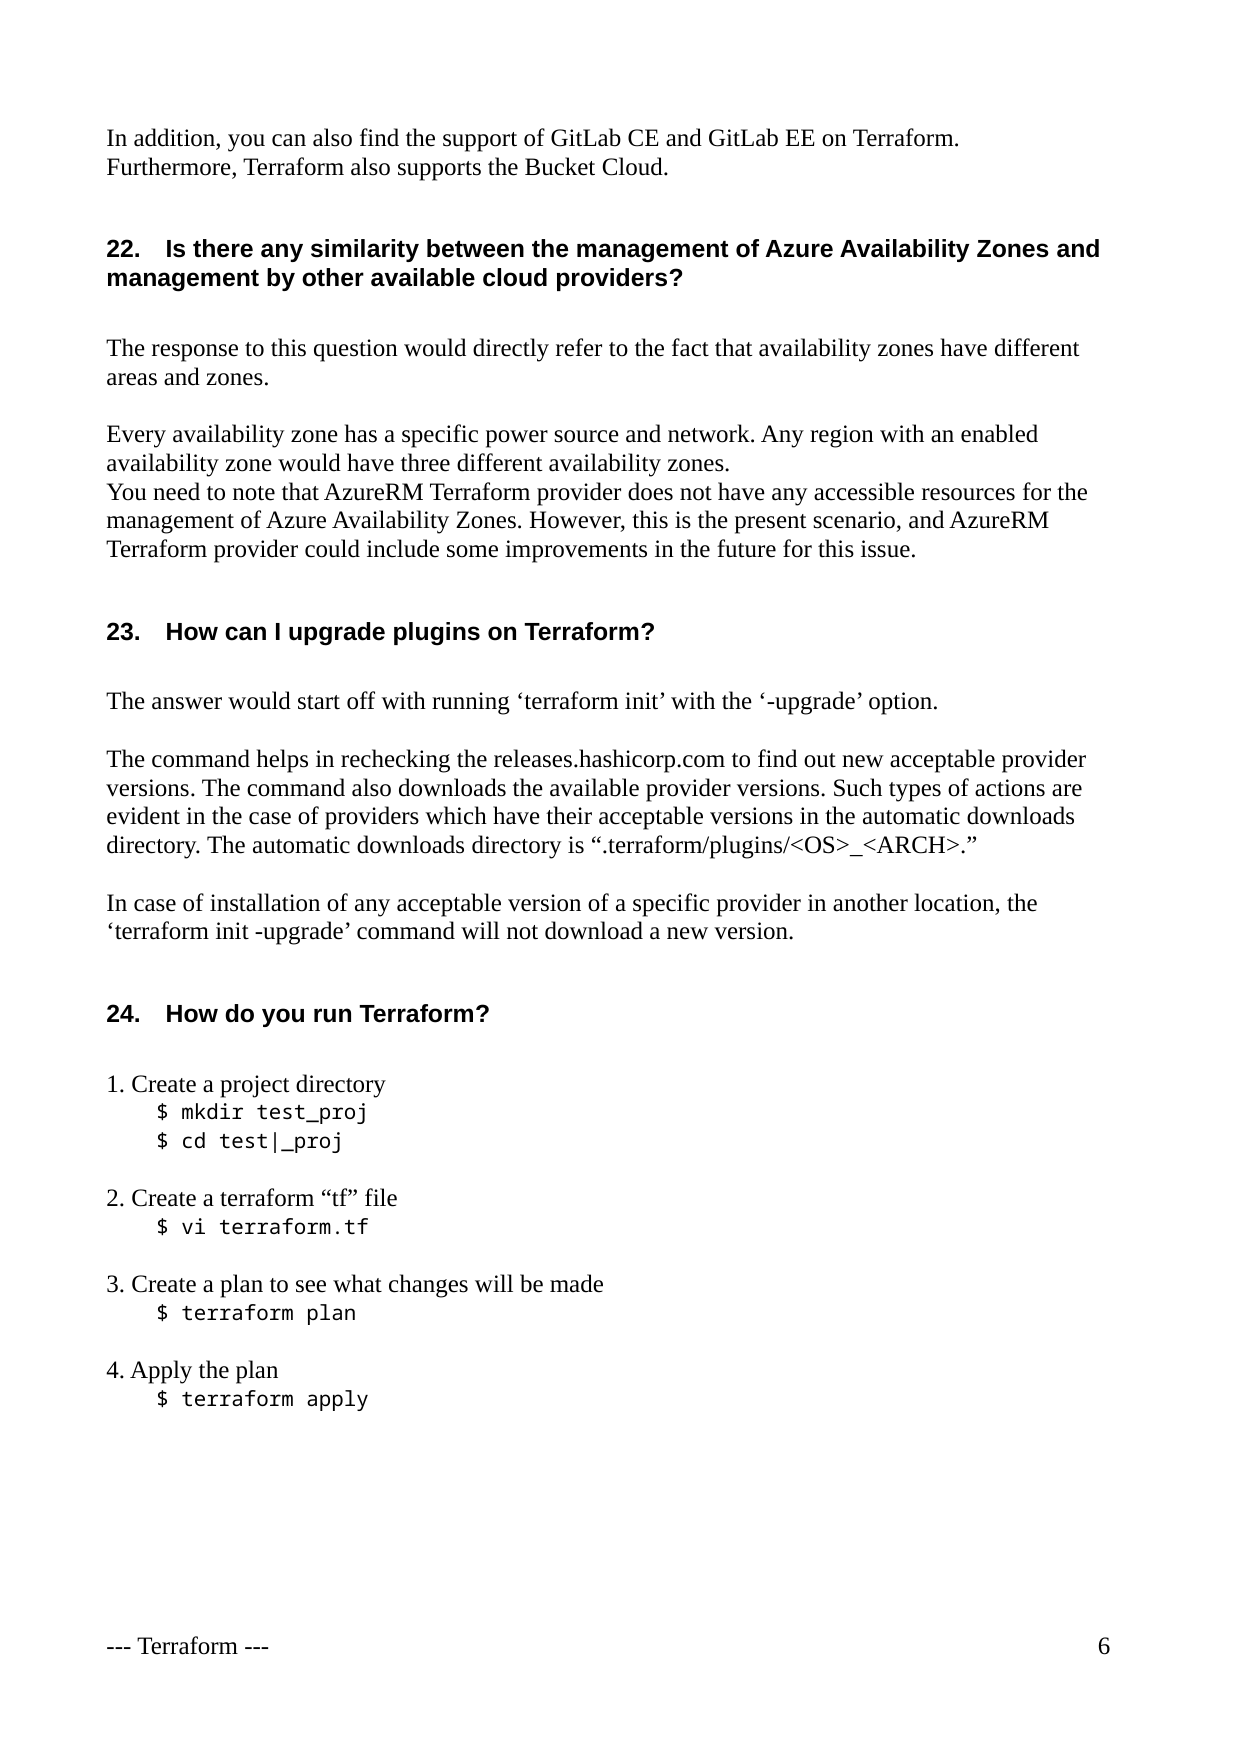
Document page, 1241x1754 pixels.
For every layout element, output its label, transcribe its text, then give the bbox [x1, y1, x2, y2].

text 4. Apply the plan [106, 1355, 1134, 1384]
text $ vi terraform.tf [106, 1212, 1134, 1240]
subtitle How do you run Terraform? [106, 999, 1134, 1027]
text In addition, you can also find the support of GitLab CE and GitLab EE on Terraform. [106, 123, 1134, 152]
text You need to note that AzureRM Terraform provider does not have any accessible resources for the management of Azure Availability Zones. However, this is the present scenario, and AzureRM Terraform provider could include some improvements in the future for this issue. [106, 477, 1134, 563]
text 1. Create a project directory [106, 1069, 1134, 1097]
text $ terraform plan [106, 1298, 1134, 1326]
text The response to this question would directly refer to the fact that availability zones have different areas and zones. [106, 333, 1134, 390]
text The answer would start off with running ‘terraform init’ with the ‘-upgrade’ option. [106, 686, 1134, 715]
text $ terraform apply [106, 1384, 1134, 1412]
text 3. Create a plan to see what changes will be made [106, 1269, 1134, 1298]
text 2. Create a terraform “tf” file [106, 1183, 1134, 1212]
text $ cd test|_proj [106, 1126, 1134, 1154]
subtitle Is there any similarity between the management of Azure Availability Zones and management by other available cloud providers? [106, 234, 1134, 292]
text The command helps in rechecking the releases.hashicorp.com to find out new acceptable provider versions. The command also downloads the available provider versions. Such types of actions are evident in the case of providers which have their acceptable versions in the automatic downloads directory. The automatic downloads directory is “.terraform/plugins/<OS>_<ARCH>.” [106, 744, 1134, 859]
subtitle How can I upgrade plugins on Terraform? [106, 617, 1134, 645]
text Furthermore, Terraform also supports the Bucket Cloud. [106, 152, 1134, 181]
text In case of installation of any acceptable version of a specific provider in another location, the ‘terraform init -upgrade’ command will not download a new version. [106, 888, 1134, 945]
text Every availability zone has a specific power source and network. Any region with an enabled availability zone would have three different availability zones. [106, 419, 1134, 477]
text $ mkdir test_proj [106, 1097, 1134, 1126]
